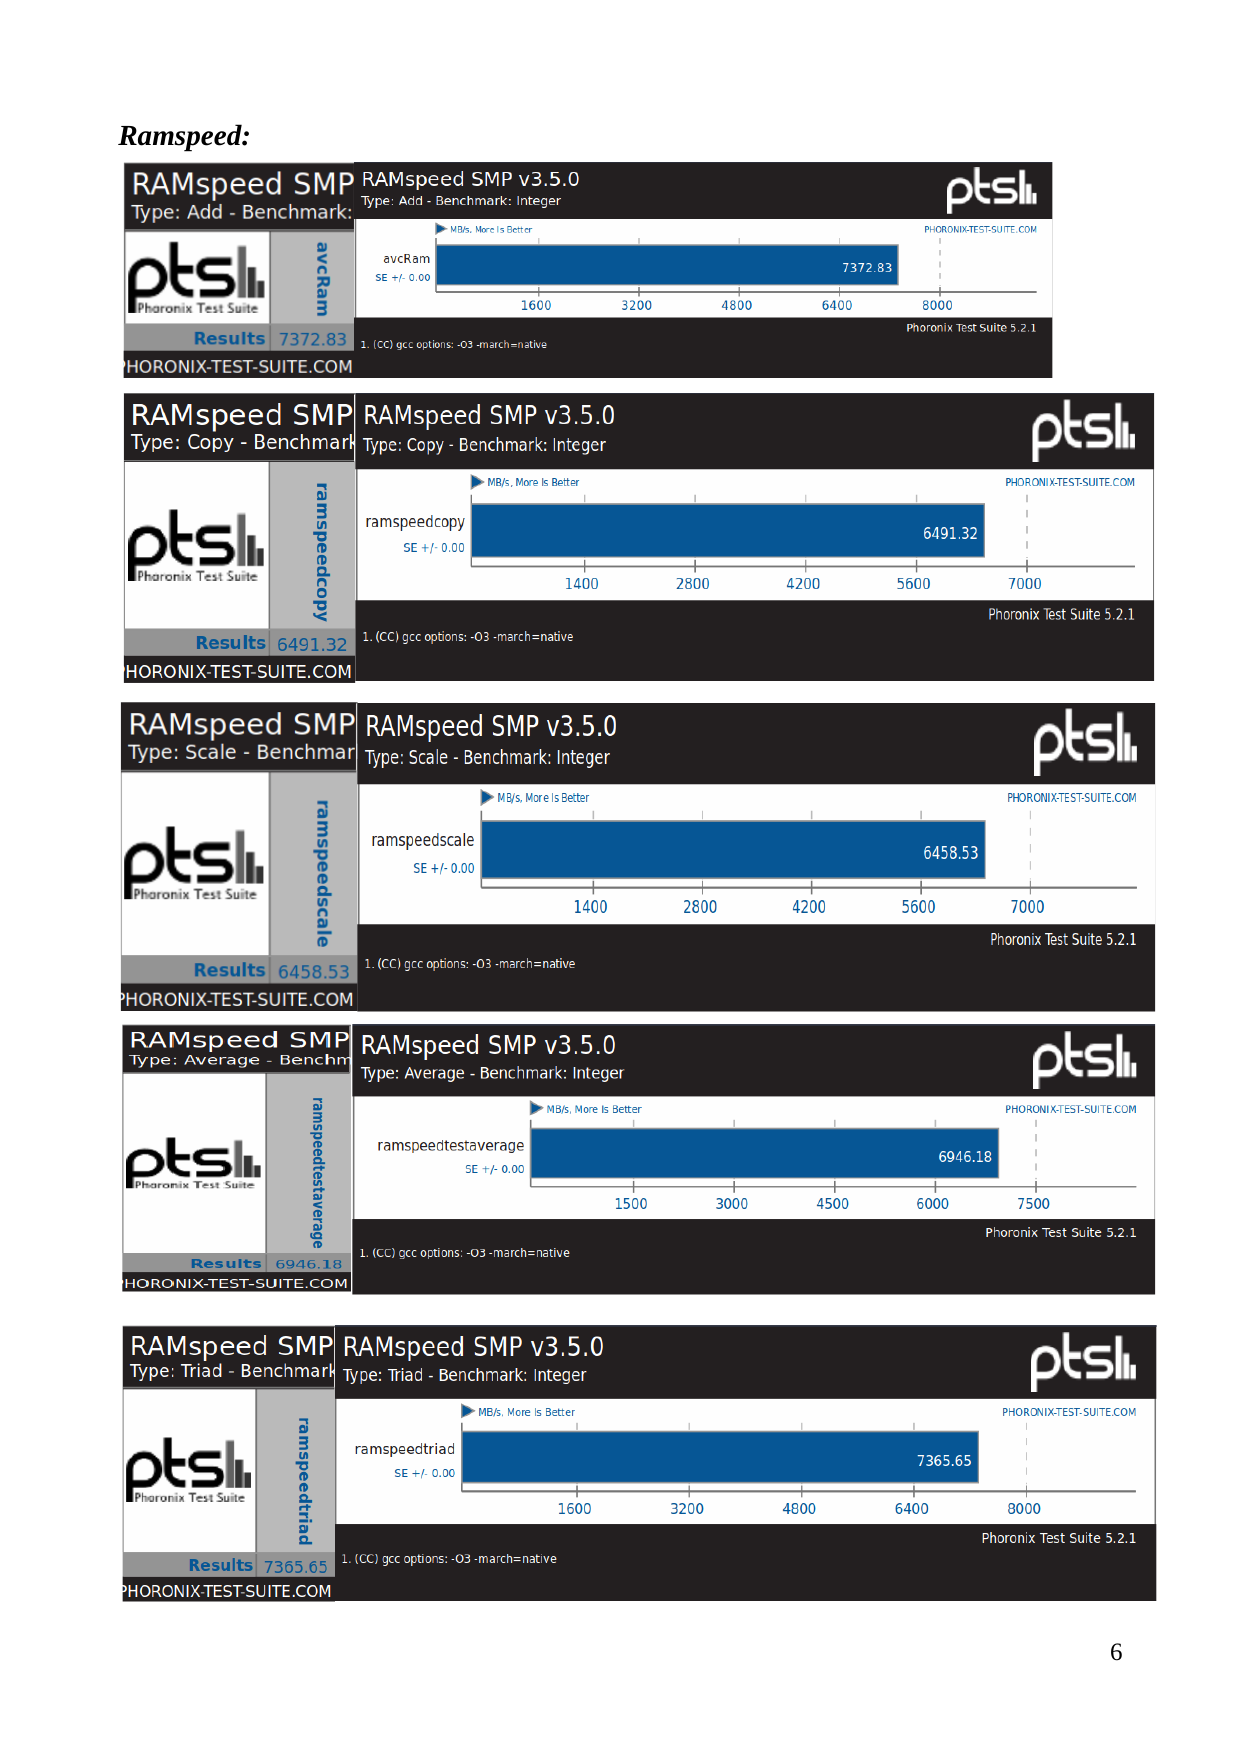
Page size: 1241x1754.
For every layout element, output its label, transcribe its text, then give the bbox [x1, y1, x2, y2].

picture [122, 1024, 1156, 1295]
picture [123, 393, 1155, 683]
picture [120, 702, 1156, 1012]
text Ramspeed: [118, 118, 1122, 152]
picture [122, 1325, 1157, 1602]
picture [123, 162, 1053, 378]
